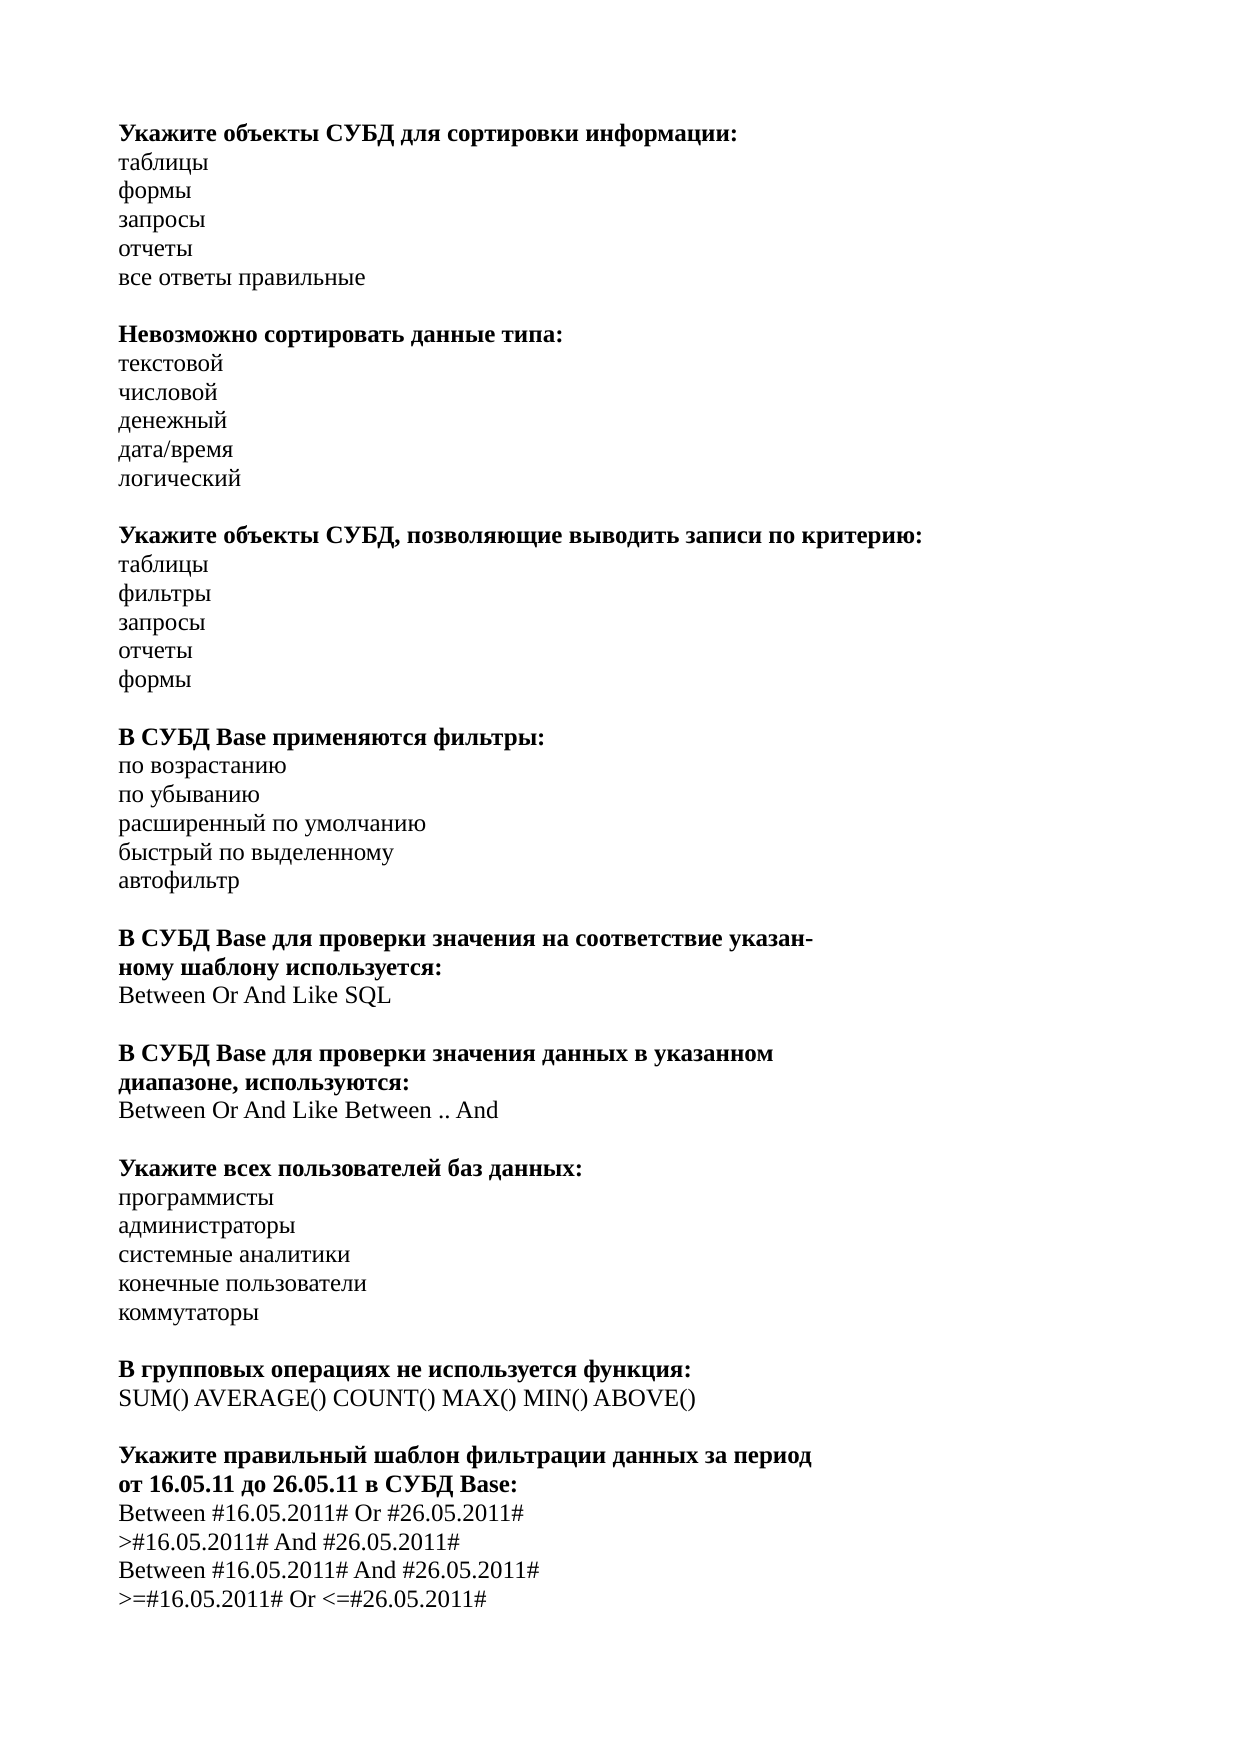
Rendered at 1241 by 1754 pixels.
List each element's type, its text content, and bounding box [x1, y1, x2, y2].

text по возрастанию [118, 751, 1122, 779]
text Укажите объекты СУБД, позволяющие выводить записи по критерию: [118, 521, 1122, 549]
text числовой [118, 377, 1122, 406]
text расширенный по умолчанию [118, 808, 1122, 837]
text автофильтр [118, 866, 1122, 894]
text денежный [118, 406, 1122, 434]
text диапазоне, используются: [118, 1067, 1122, 1096]
text от 16.05.11 до 26.05.11 в СУБД Base: [118, 1469, 1122, 1498]
text запросы [118, 204, 1122, 233]
text Укажите всех пользователей баз данных: [118, 1153, 1122, 1182]
text Укажите правильный шаблон фильтрации данных за период [118, 1441, 1122, 1469]
text по убыванию [118, 779, 1122, 808]
text таблицы [118, 549, 1122, 578]
text В групповых операциях не используется функция: [118, 1354, 1122, 1383]
text Невозможно сортировать данные типа: [118, 319, 1122, 348]
text фильтры [118, 578, 1122, 607]
text все ответы правильные [118, 262, 1122, 291]
text ному шаблону используется: [118, 952, 1122, 981]
text В СУБД Base для проверки значения данных в указанном [118, 1038, 1122, 1067]
text Between #16.05.2011# Or #26.05.2011# [118, 1498, 1122, 1527]
text администраторы [118, 1211, 1122, 1239]
text коммутаторы [118, 1297, 1122, 1326]
text Between Or And Like Between .. And [118, 1096, 1122, 1124]
text отчеты [118, 233, 1122, 262]
text В СУБД Base применяются фильтры: [118, 722, 1122, 751]
text быстрый по выделенному [118, 837, 1122, 866]
text программисты [118, 1182, 1122, 1211]
text >=#16.05.2011# Or <=#26.05.2011# [118, 1584, 1122, 1613]
text >#16.05.2011# And #26.05.2011# [118, 1527, 1122, 1556]
text Between #16.05.2011# And #26.05.2011# [118, 1556, 1122, 1584]
text таблицы [118, 147, 1122, 176]
text отчеты [118, 636, 1122, 664]
text дата/время [118, 434, 1122, 463]
text Between Or And Like SQL [118, 981, 1122, 1009]
text Укажите объекты СУБД для сортировки информации: [118, 118, 1122, 147]
text SUM() AVERAGE() COUNT() MAX() MIN() ABOVE() [118, 1383, 1122, 1412]
text В СУБД Base для проверки значения на соответствие указан- [118, 923, 1122, 952]
text системные аналитики [118, 1239, 1122, 1268]
text формы [118, 664, 1122, 693]
text запросы [118, 607, 1122, 636]
text логический [118, 463, 1122, 492]
text формы [118, 176, 1122, 204]
text текстовой [118, 348, 1122, 377]
text конечные пользователи [118, 1268, 1122, 1297]
